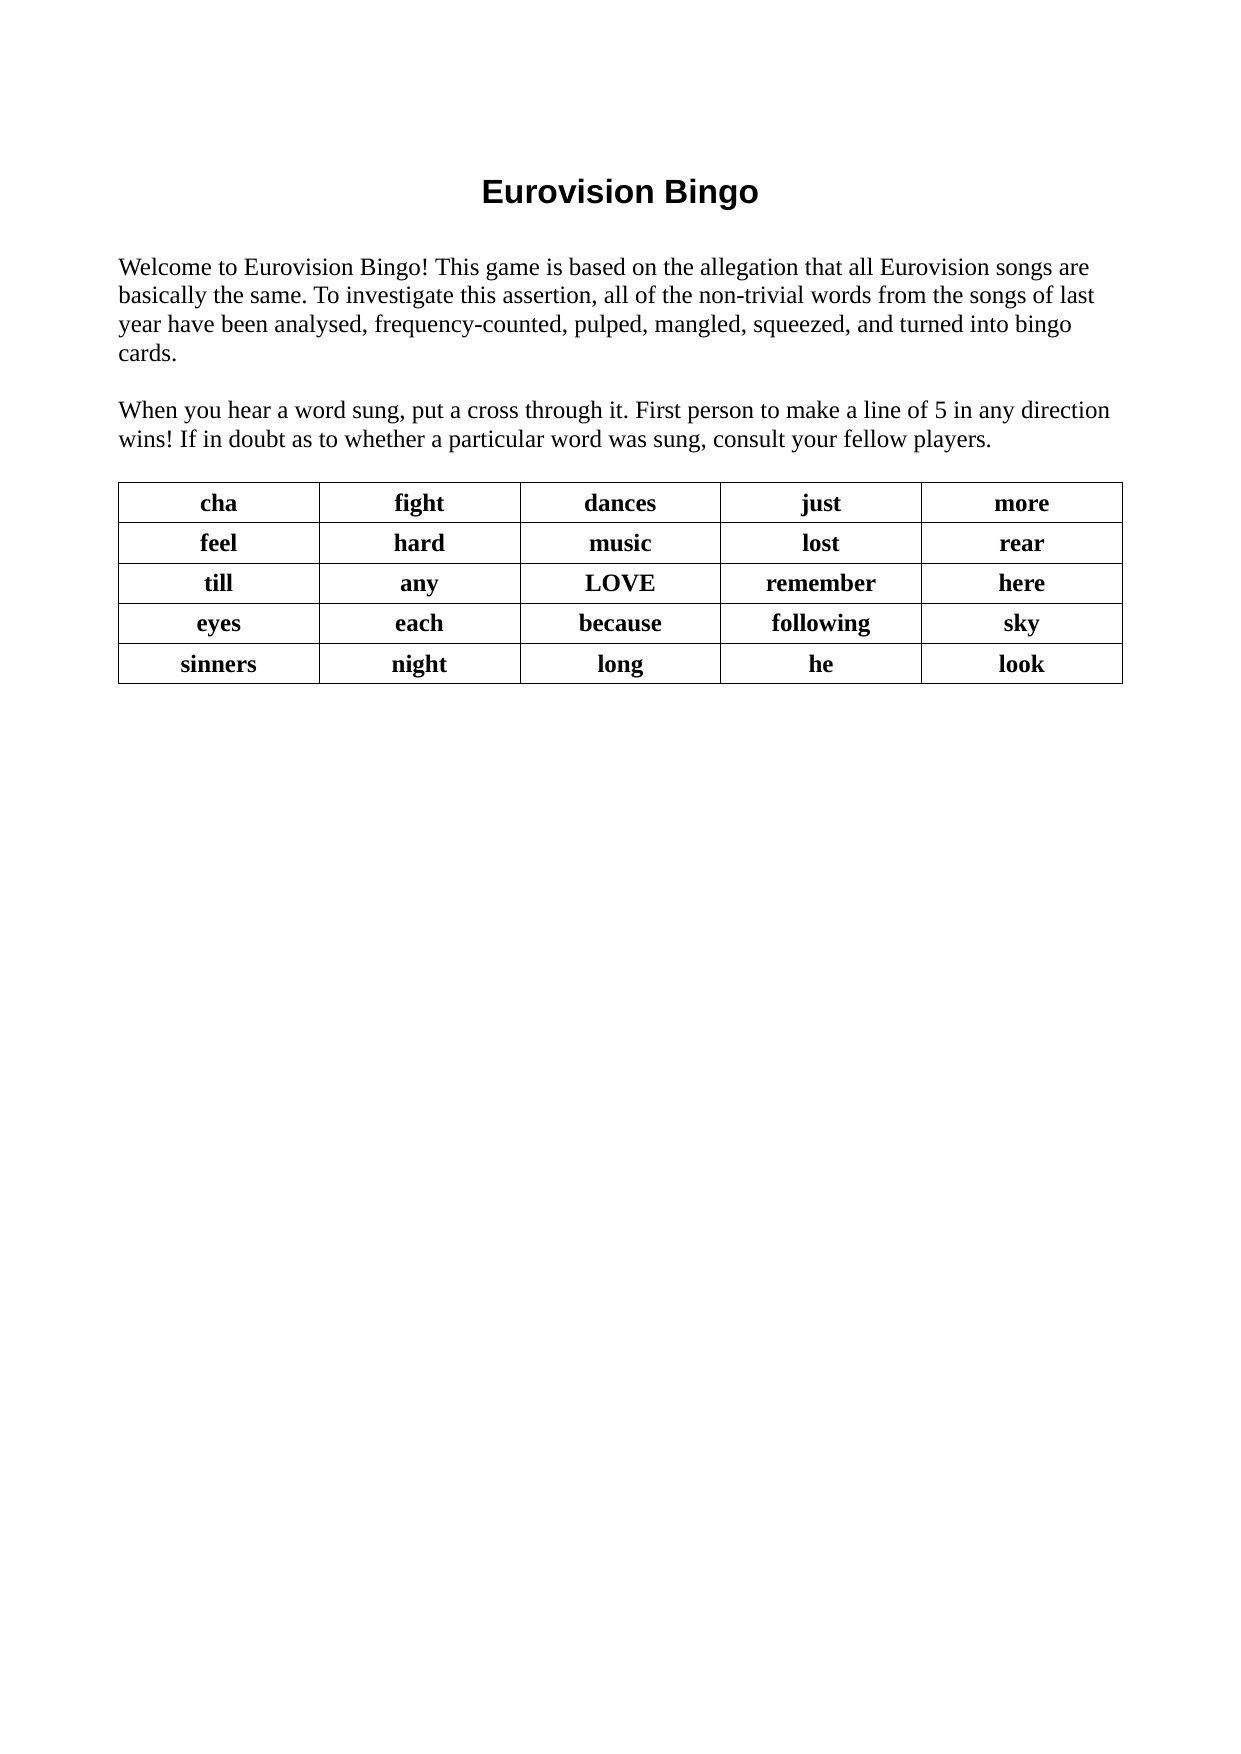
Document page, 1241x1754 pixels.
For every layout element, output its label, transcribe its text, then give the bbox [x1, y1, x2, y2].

table_cell eyes [119, 604, 319, 643]
table_cell night [320, 644, 520, 683]
table_cell long [521, 644, 720, 683]
table_header more [922, 483, 1122, 522]
table_header cha [119, 483, 319, 522]
table_cell here [922, 564, 1122, 603]
table_header dances [521, 483, 720, 522]
table_header just [721, 483, 921, 522]
table_cell following [721, 604, 921, 643]
table_cell remember [721, 564, 921, 603]
text When you hear a word sung, put a cross through it. First person to make a line of 5 in any direction wins! If in doubt as to whether a particular word was sung, consult your fellow players. [118, 396, 1122, 453]
table_cell look [922, 644, 1122, 683]
table_cell he [721, 644, 921, 683]
table_cell hard [320, 523, 520, 562]
table_header fight [320, 483, 520, 522]
table_cell any [320, 564, 520, 603]
table_cell sinners [119, 644, 319, 683]
table_cell rear [922, 523, 1122, 562]
table_cell music [521, 523, 720, 562]
table_cell LOVE [521, 564, 720, 603]
subtitle Eurovision Bingo [118, 172, 1122, 211]
text Welcome to Eurovision Bingo! This game is based on the allegation that all Eurovision songs are basically the same. To investigate this assertion, all of the non-trivial words from the songs of last year have been analysed, frequency-counted, pulped, mangled, squeezed, and turned into bingo cards. [118, 252, 1122, 367]
table_cell because [521, 604, 720, 643]
table_cell feel [119, 523, 319, 562]
table_cell sky [922, 604, 1122, 643]
table_cell each [320, 604, 520, 643]
table_cell lost [721, 523, 921, 562]
table_cell till [119, 564, 319, 603]
